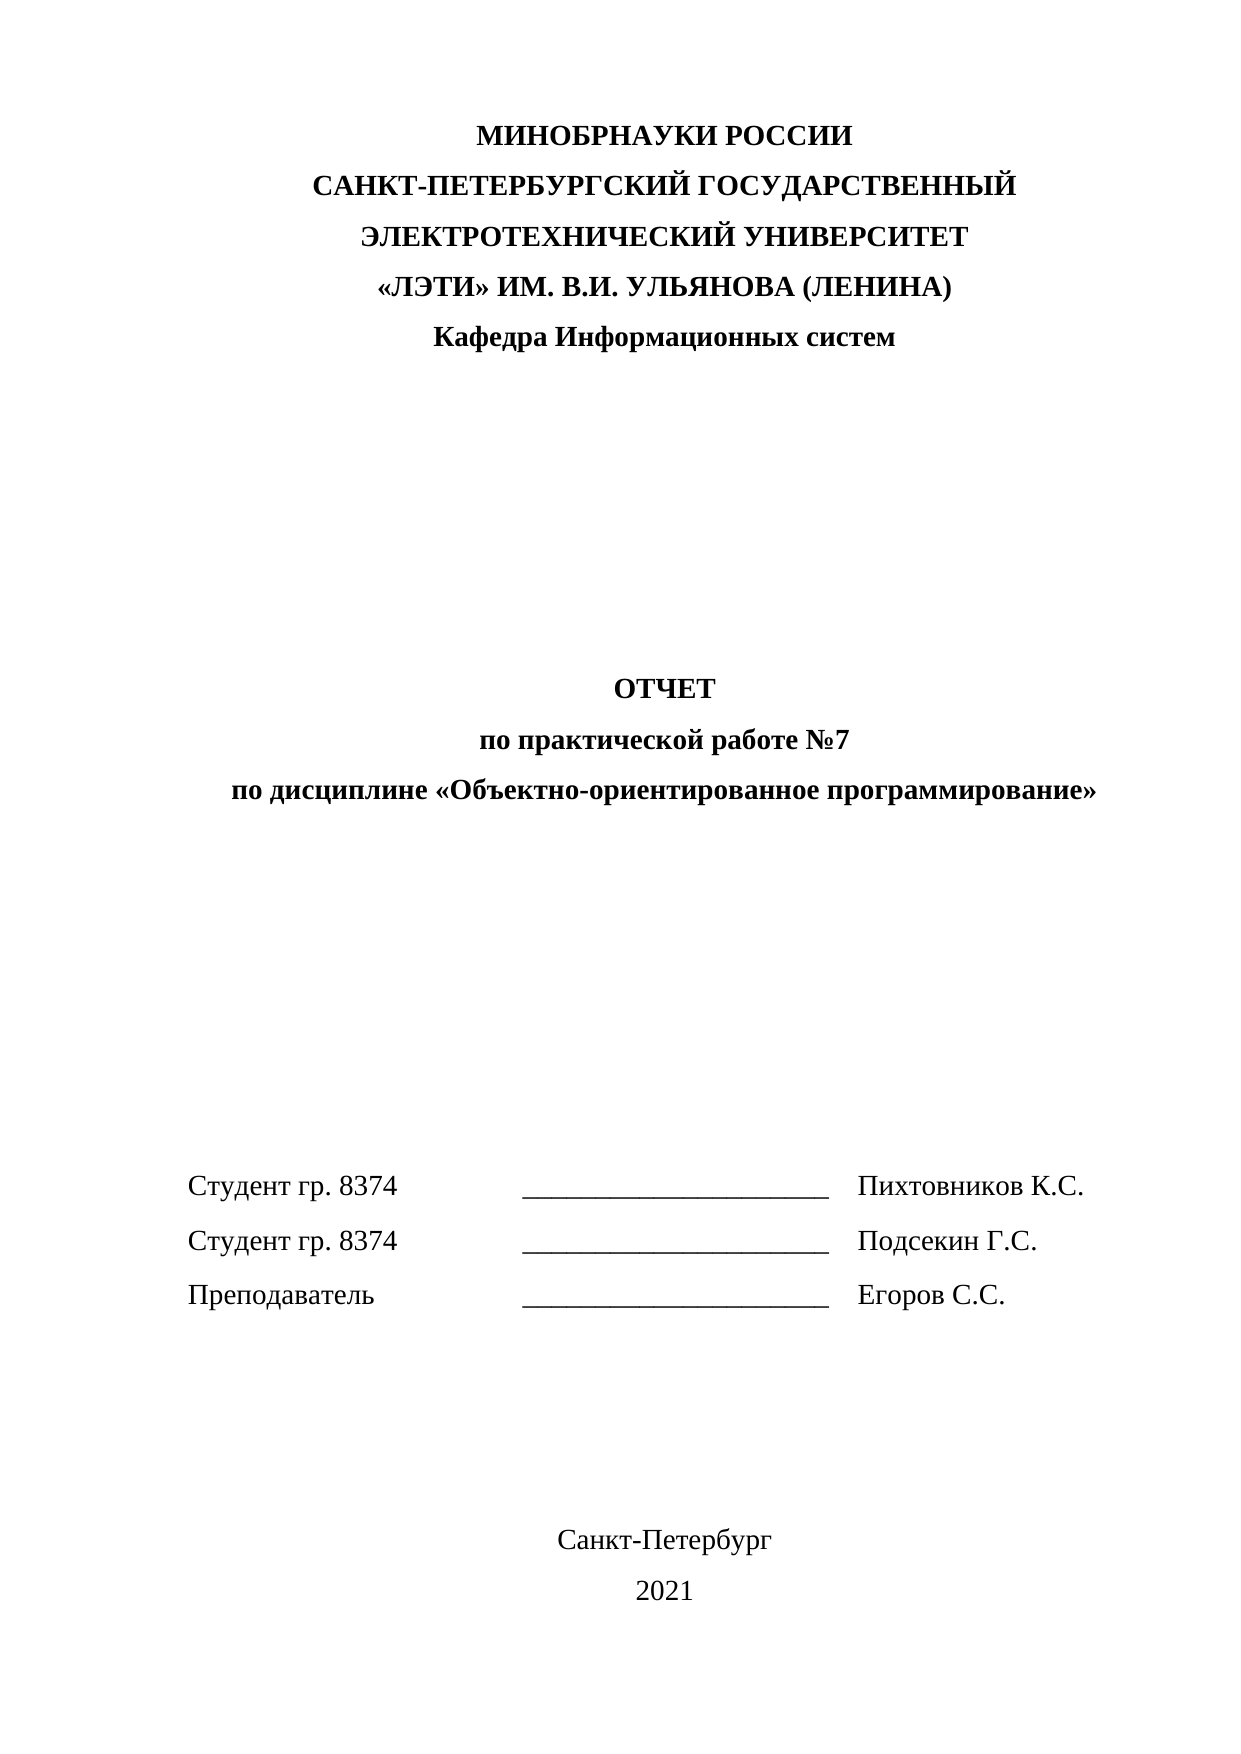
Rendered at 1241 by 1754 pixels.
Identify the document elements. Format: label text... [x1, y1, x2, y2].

table_header _____________________ [512, 1158, 847, 1212]
text МИНОБРНАУКИ РОССИИ [177, 118, 1152, 152]
table_cell Преподаватель [177, 1267, 512, 1321]
text «ЛЭТИ» ИМ. В.И. УЛЬЯНОВА (ЛЕНИНА) [177, 269, 1152, 303]
text Санкт-Петербург [177, 1522, 1152, 1556]
table_cell Егоров С.С. [847, 1267, 1182, 1321]
text САНКТ-ПЕТЕРБУРГСКИЙ ГОСУДАРСТВЕННЫЙ [177, 168, 1152, 202]
table_cell Студент гр. 8374 [177, 1212, 512, 1267]
text 2021 [177, 1573, 1152, 1606]
text Кафедра Информационных систем [177, 319, 1152, 353]
table_cell Подсекин Г.С. [847, 1212, 1182, 1267]
text по практической работе №7 [177, 722, 1152, 755]
text ОТЧЕТ [177, 672, 1152, 705]
table_header Студент гр. 8374 [177, 1158, 512, 1212]
table_header Пихтовников К.С. [847, 1158, 1182, 1212]
text по дисциплине «Объектно-ориентированное программирование» [177, 772, 1152, 806]
table_cell _____________________ [512, 1267, 847, 1321]
text ЭЛЕКТРОТЕХНИЧЕСКИЙ УНИВЕРСИТЕТ [177, 219, 1152, 252]
table_cell _____________________ [512, 1212, 847, 1267]
